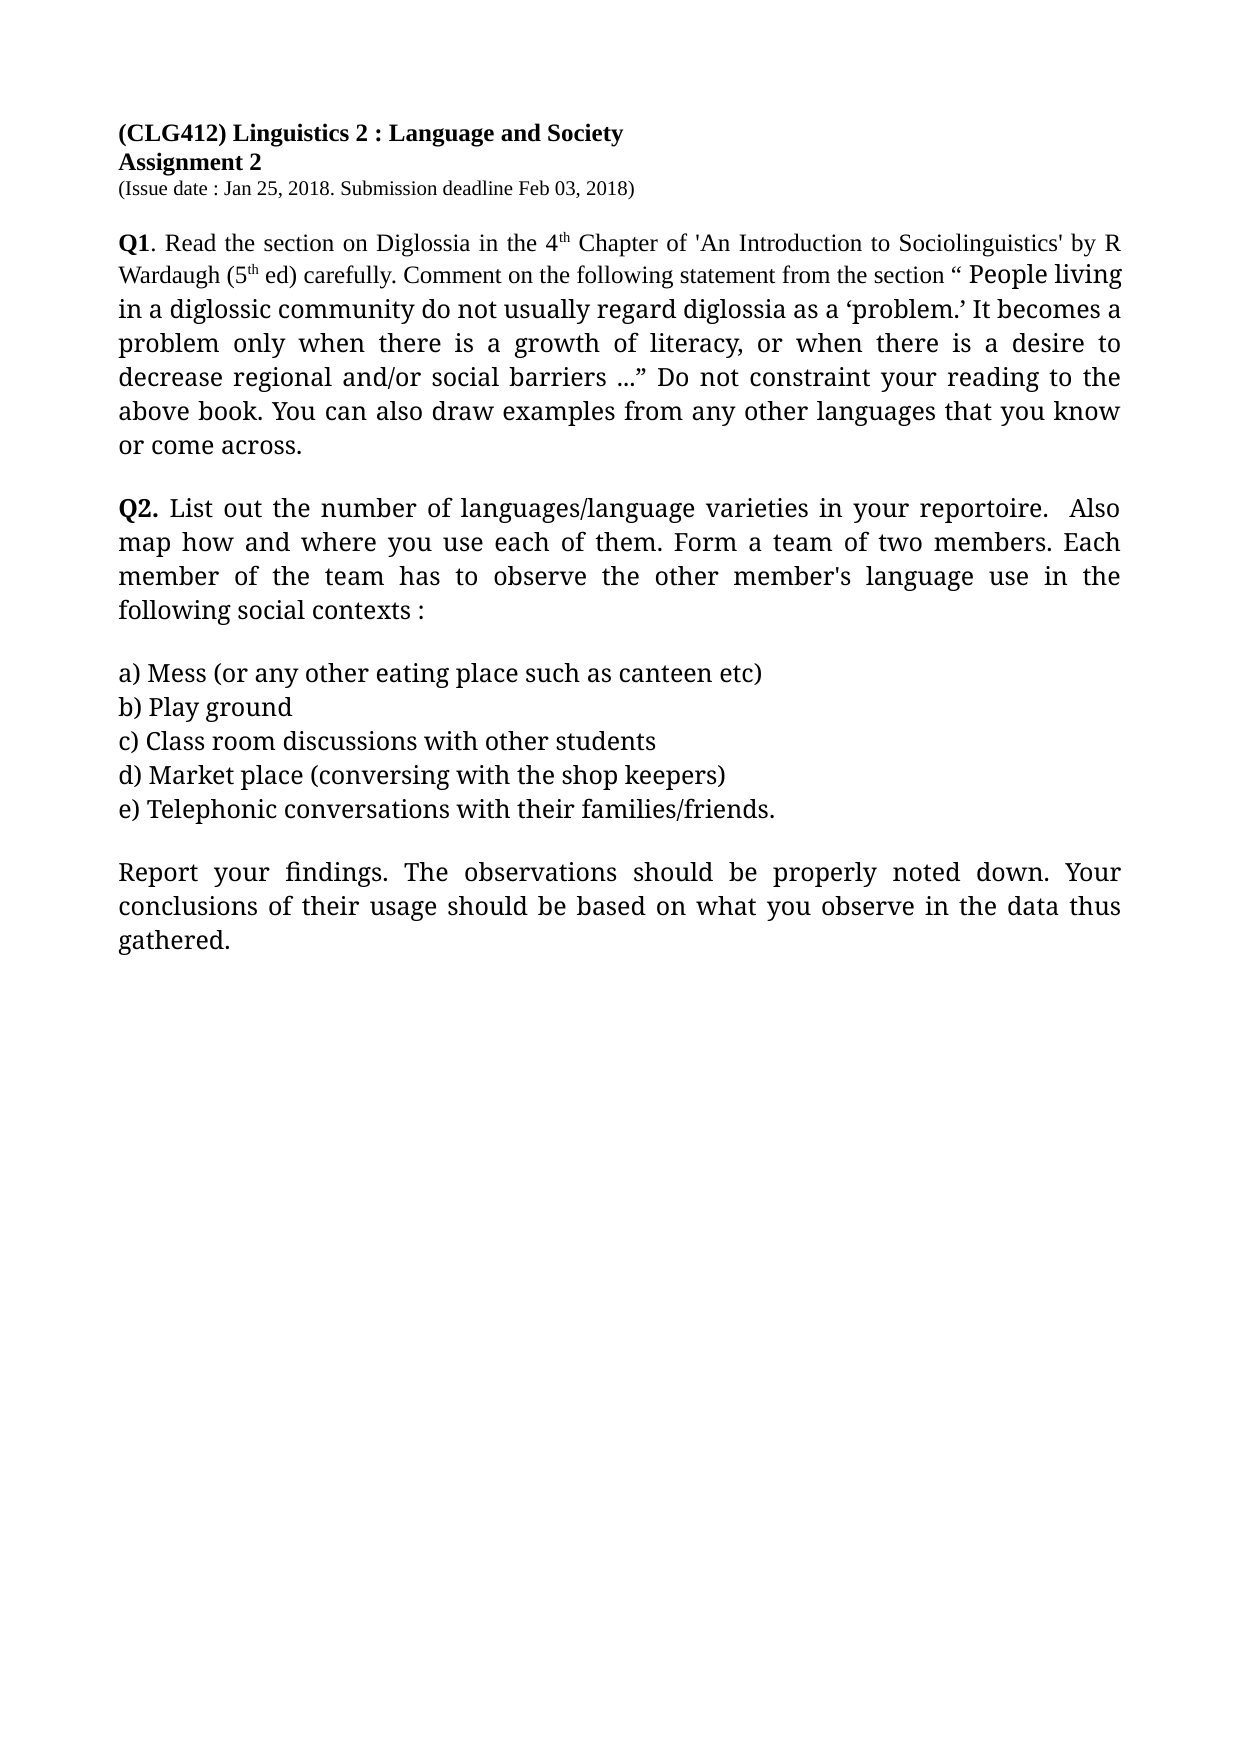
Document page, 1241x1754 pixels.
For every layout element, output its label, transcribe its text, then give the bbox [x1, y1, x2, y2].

text e) Telephonic conversations with their families/friends. [118, 792, 1122, 826]
text Report your findings. The observations should be properly noted down. Your conclusions of their usage should be based on what you observe in the data thus gathered. [118, 854, 1122, 957]
text d) Market place (conversing with the shop keepers) [118, 757, 1122, 792]
text b) Play ground [118, 689, 1122, 723]
text a) Mess (or any other eating place such as canteen etc) [118, 655, 1122, 689]
text Q2. List out the number of languages/language varieties in your reportoire. Also map how and where you use each of them. Form a team of two members. Each member of the team has to observe the other member's language use in the following social contexts : [118, 490, 1122, 627]
text (Issue date : Jan 25, 2018. Submission deadline Feb 03, 2018) [118, 176, 1122, 200]
text c) Class room discussions with other students [118, 723, 1122, 757]
text Q1. Read the section on Diglossia in the 4th Chapter of 'An Introduction to Sociolinguistics' by R Wardaugh (5th ed) carefully. Comment on the following statement from the section “ People living in a diglossic community do not usually regard diglossia as a ‘problem.’ It becomes a problem only when there is a growth of literacy, or when there is a desire to decrease regional and/or social barriers ...” Do not constraint your reading to the above book. You can also draw examples from any other languages that you know or come across. [118, 228, 1122, 462]
text Assignment 2 [118, 147, 1122, 176]
text (CLG412) Linguistics 2 : Language and Society [118, 118, 1122, 147]
